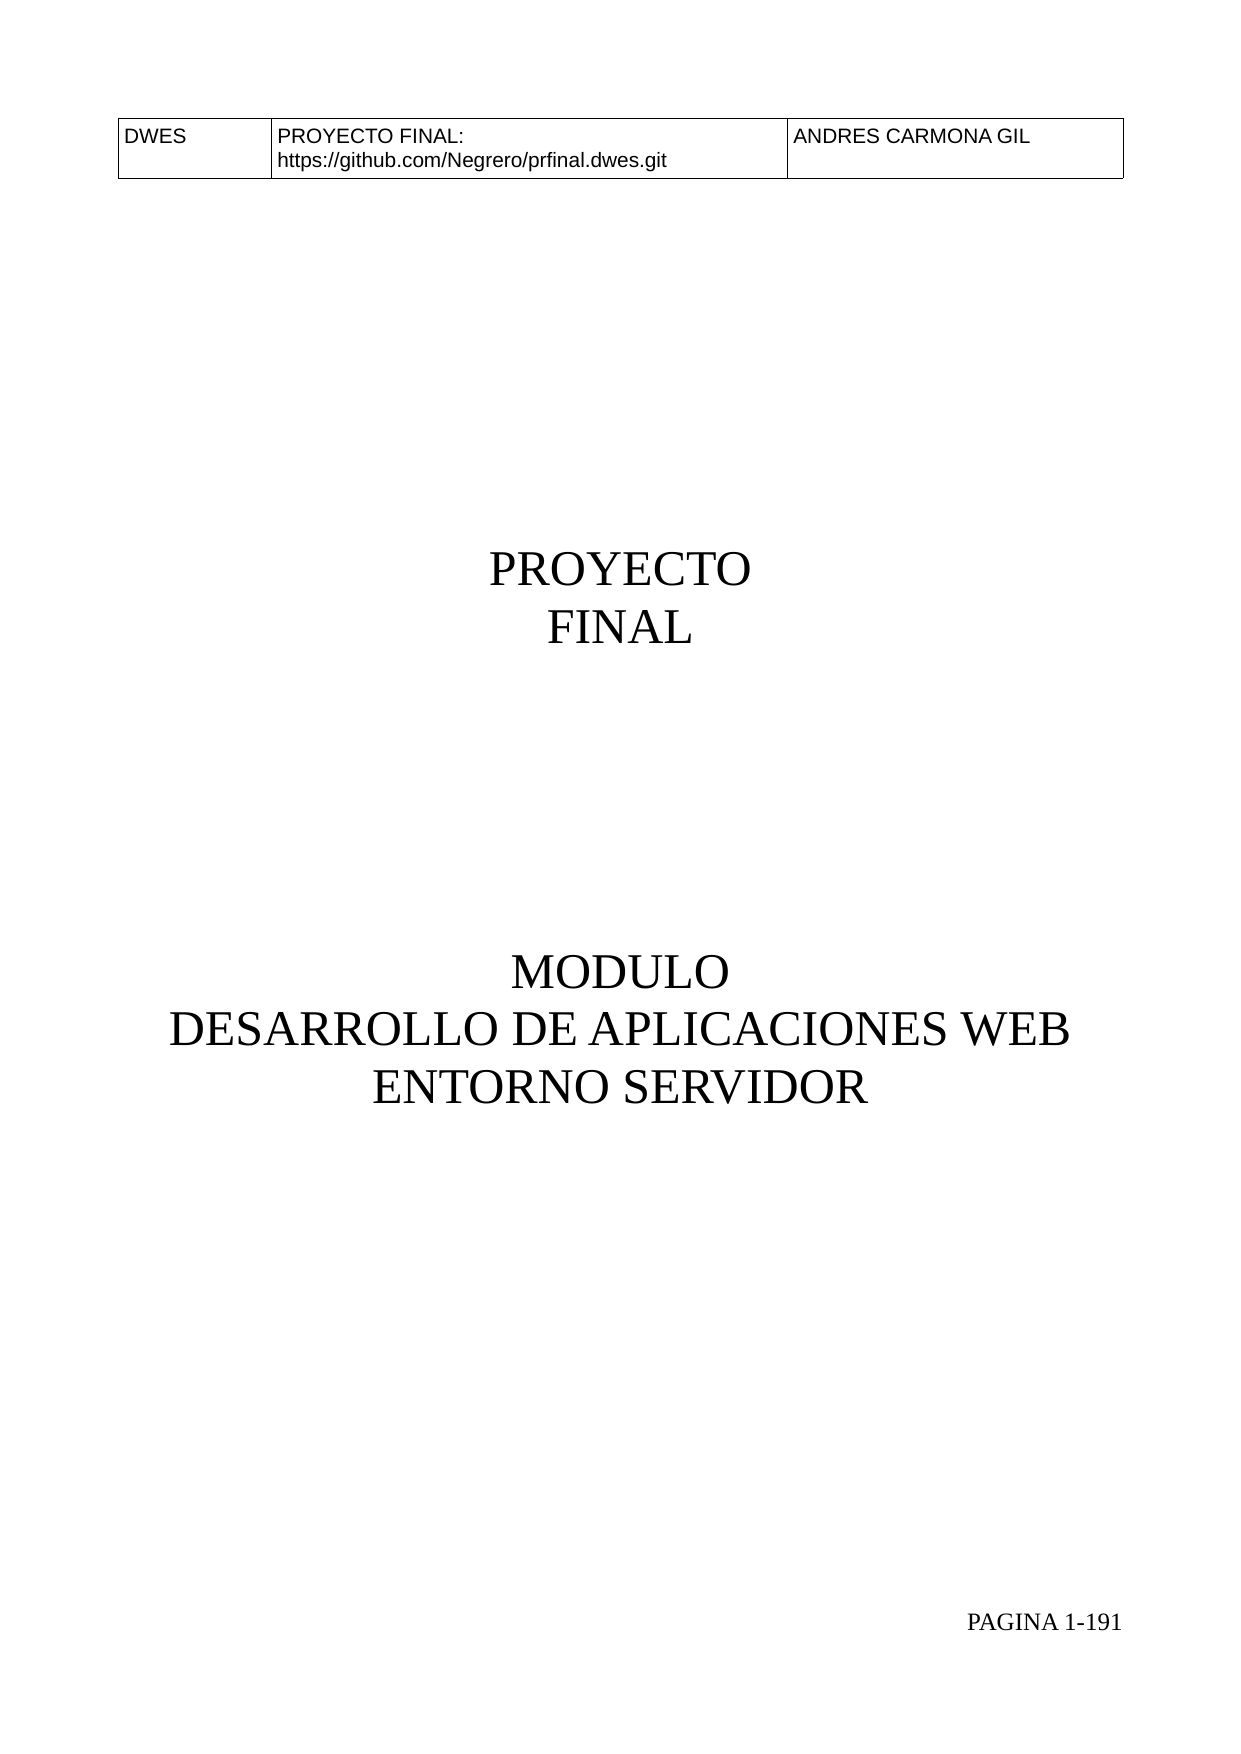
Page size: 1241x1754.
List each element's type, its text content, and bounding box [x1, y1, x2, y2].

text DESARROLLO DE APLICACIONES WEB [118, 999, 1122, 1056]
text MODULO [118, 941, 1122, 999]
text PROYECTO [118, 539, 1122, 596]
text ENTORNO SERVIDOR [118, 1056, 1122, 1114]
text FINAL [118, 596, 1122, 654]
